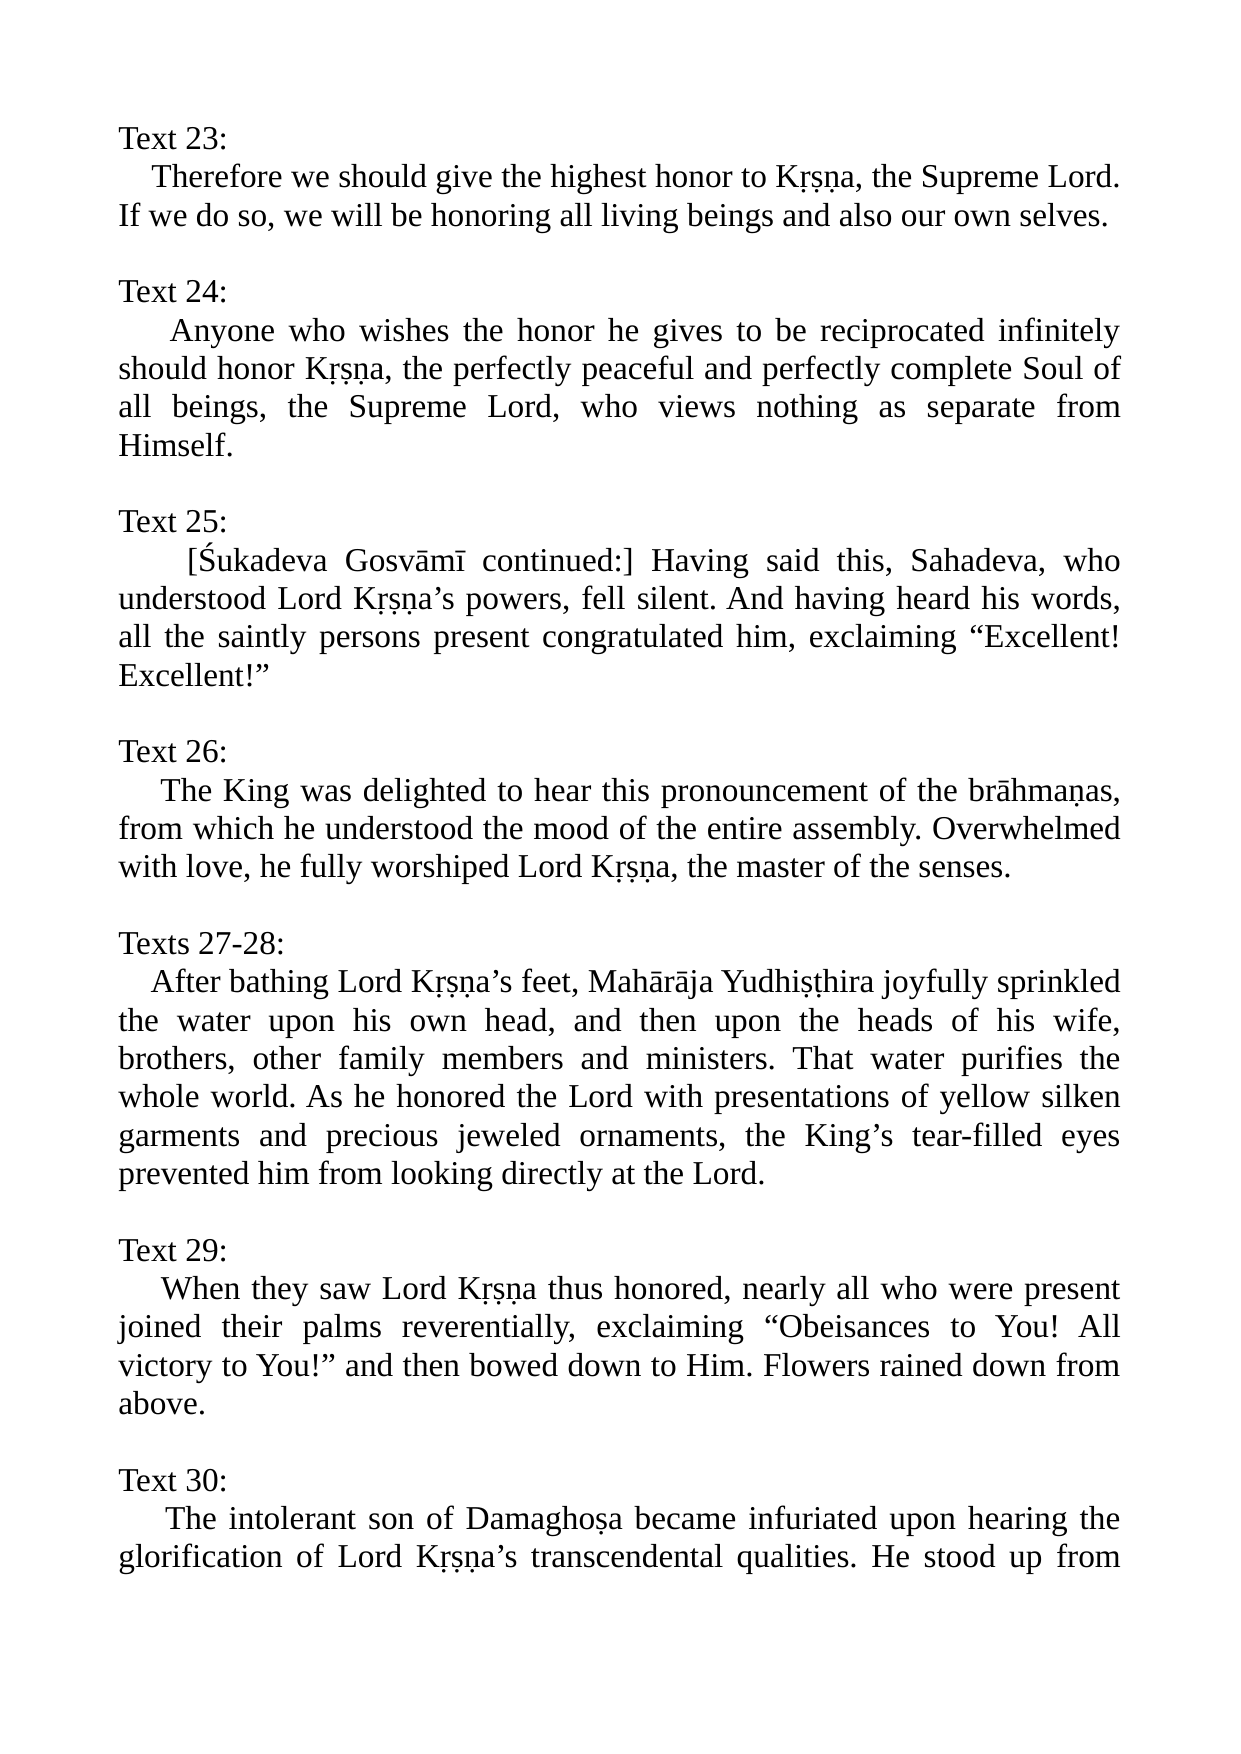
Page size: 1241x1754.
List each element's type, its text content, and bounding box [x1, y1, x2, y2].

text Text 26: [118, 731, 1122, 770]
text Texts 27-28: [118, 923, 1122, 961]
text When they saw Lord Kṛṣṇa thus honored, nearly all who were present joined their palms reverentially, exclaiming “Obeisances to You! All victory to You!” and then bowed down to Him. Flowers rained down from above. [118, 1268, 1122, 1421]
text Text 25: [118, 501, 1122, 540]
text Anyone who wishes the honor he gives to be reciprocated infinitely should honor Kṛṣṇa, the perfectly peaceful and perfectly complete Soul of all beings, the Supreme Lord, who views nothing as separate from Himself. [118, 310, 1122, 463]
text Therefore we should give the highest honor to Kṛṣṇa, the Supreme Lord. If we do so, we will be honoring all living beings and also our own selves. [118, 156, 1122, 233]
text After bathing Lord Kṛṣṇa’s feet, Mahārāja Yudhiṣṭhira joyfully sprinkled the water upon his own head, and then upon the heads of his wife, brothers, other family members and ministers. That water purifies the whole world. As he honored the Lord with presentations of yellow silken garments and precious jeweled ornaments, the King’s tear-filled eyes prevented him from looking directly at the Lord. [118, 961, 1122, 1191]
text Text 30: [118, 1460, 1122, 1498]
text Text 23: [118, 118, 1122, 156]
text [Śukadeva Gosvāmī continued:] Having said this, Sahadeva, who understood Lord Kṛṣṇa’s powers, fell silent. And having heard his words, all the saintly persons present congratulated him, exclaiming “Excellent! Excellent!” [118, 540, 1122, 693]
text The King was delighted to hear this pronouncement of the brāhmaṇas, from which he understood the mood of the entire assembly. Overwhelmed with love, he fully worshiped Lord Kṛṣṇa, the master of the senses. [118, 770, 1122, 885]
text Text 29: [118, 1230, 1122, 1268]
text The intolerant son of Damaghoṣa became infuriated upon hearing the glorification of Lord Kṛṣṇa’s transcendental qualities. He stood up from [118, 1498, 1122, 1575]
text Text 24: [118, 271, 1122, 310]
